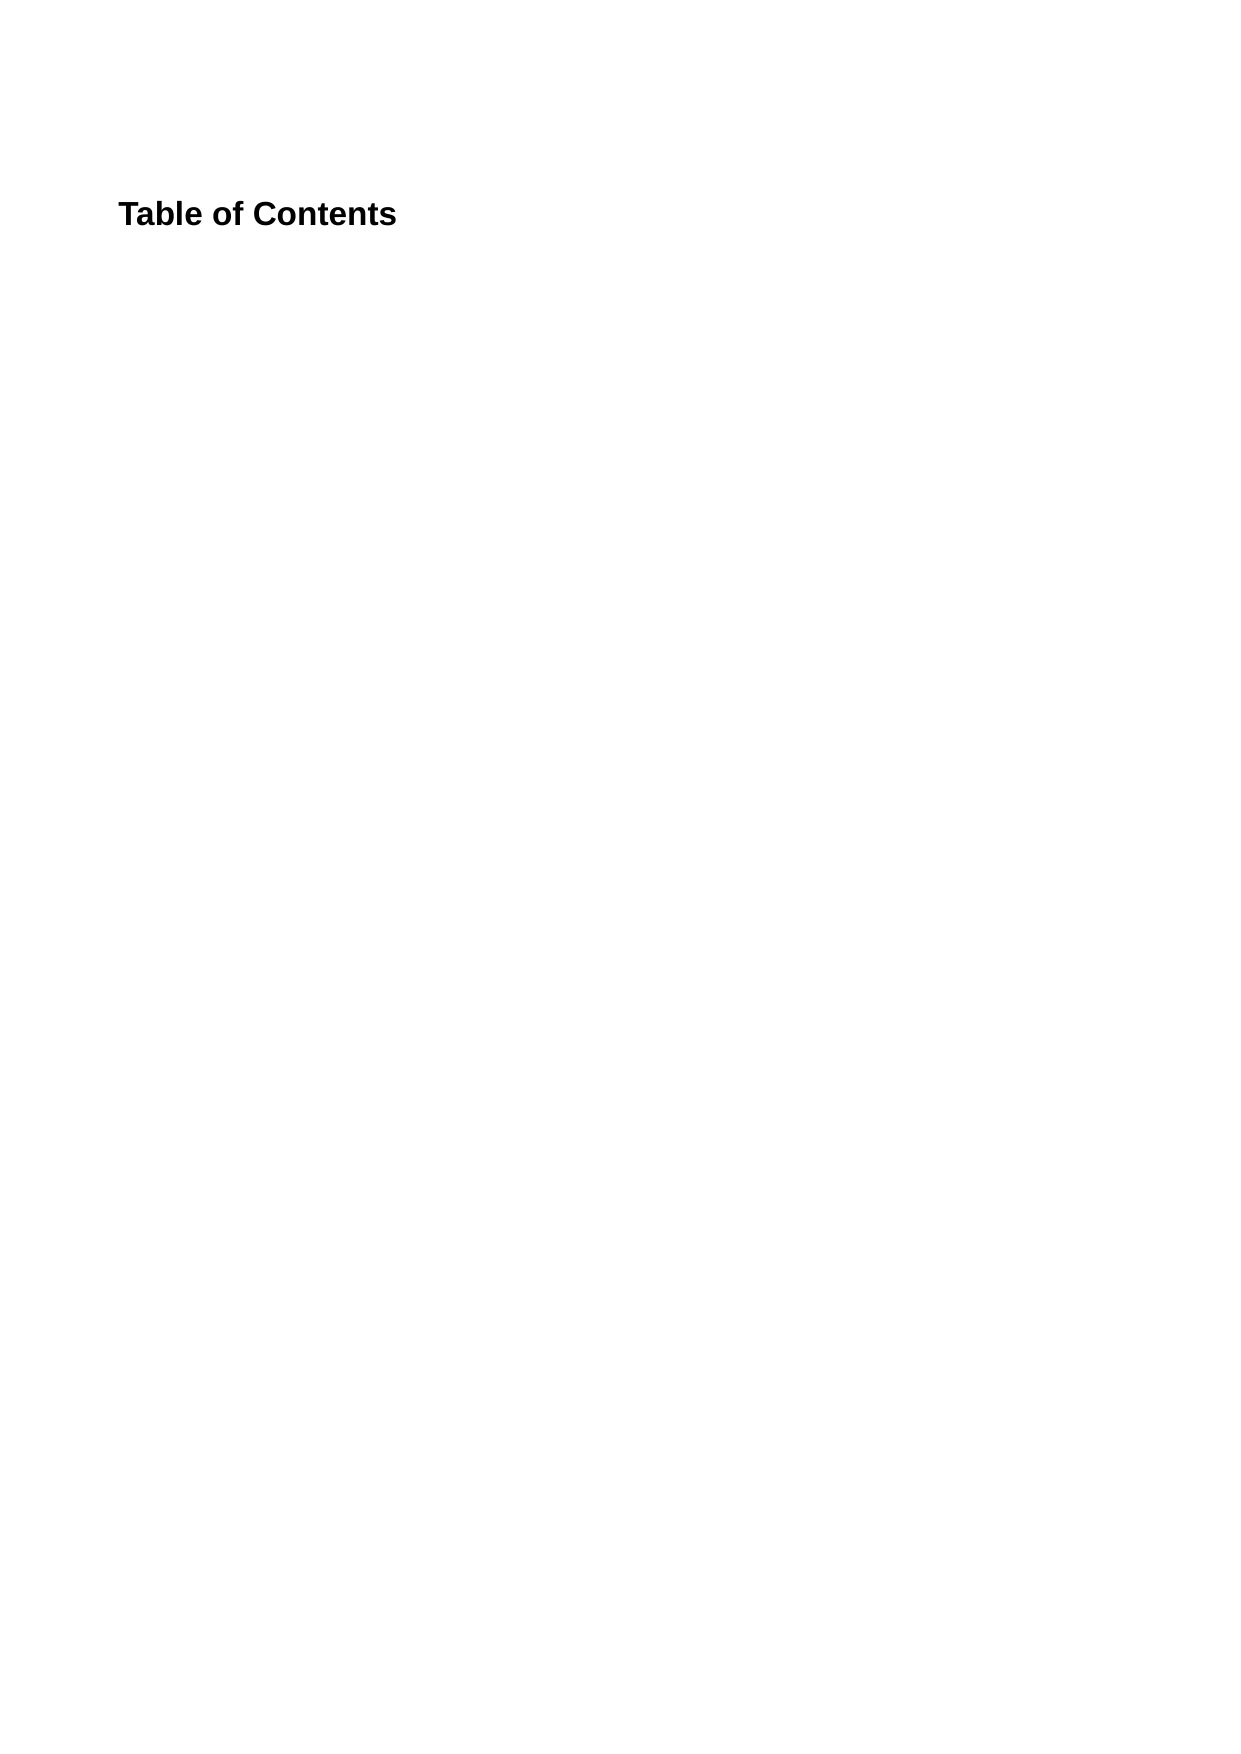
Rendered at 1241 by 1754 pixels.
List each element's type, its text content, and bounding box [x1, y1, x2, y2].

subtitle Table of Contents [118, 194, 1122, 233]
